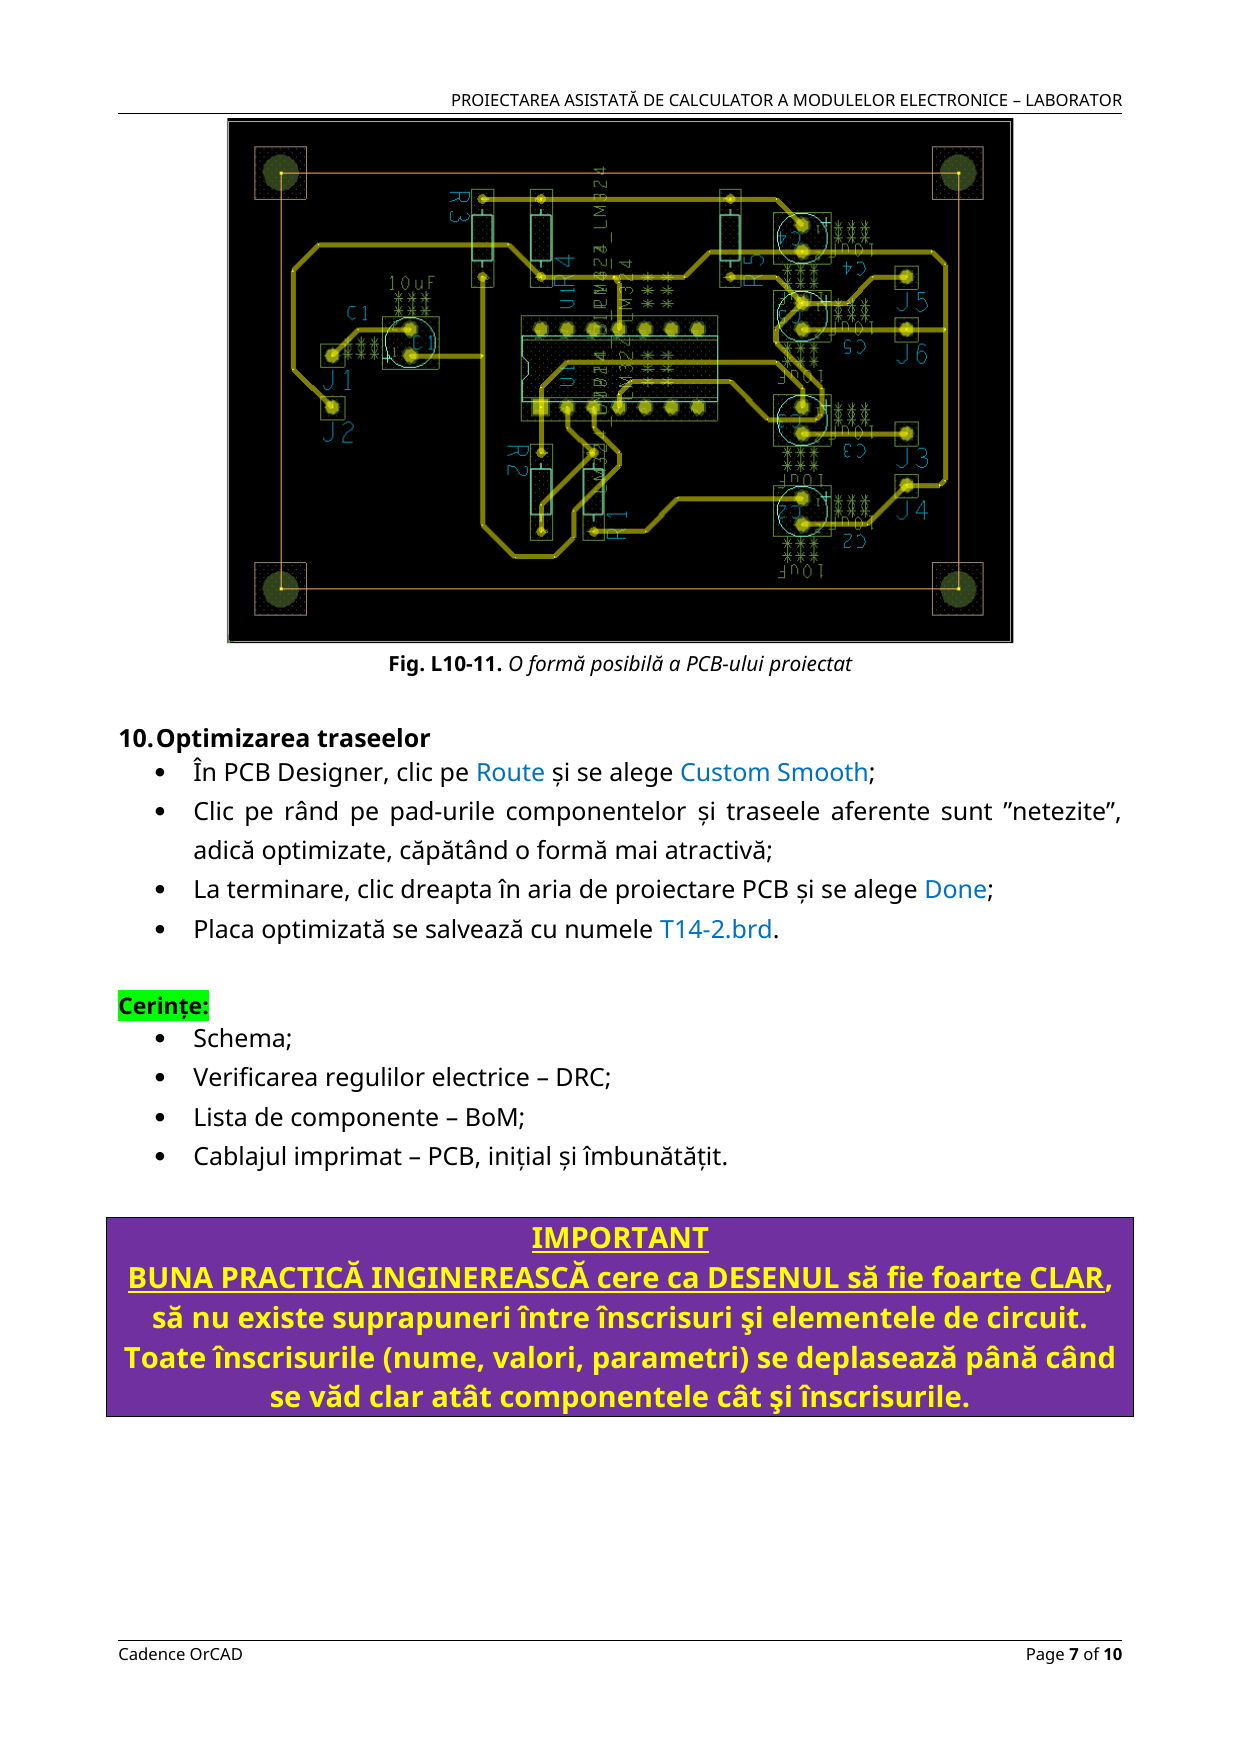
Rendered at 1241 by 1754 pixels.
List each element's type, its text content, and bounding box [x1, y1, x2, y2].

text Cerințe: [118, 990, 1122, 1021]
list Optimizarea traseelor [118, 721, 1122, 755]
list Lista de componente – BoM; [156, 1099, 1122, 1133]
list În PCB Designer, clic pe Route și se alege Custom Smooth; [156, 755, 1122, 789]
list Placa optimizată se salvează cu numele T14-2.brd. [156, 911, 1122, 945]
list La terminare, clic dreapta în aria de proiectare PCB și se alege Done; [156, 872, 1122, 906]
list Cablajul imprimat – PCB, inițial și îmbunătățit. [156, 1138, 1122, 1172]
list Schema; [156, 1021, 1122, 1055]
list Fig. L10-11. O formă posibilă a PCB-ului proiectat [118, 649, 1122, 677]
picture [226, 118, 1014, 644]
table_header IMPORTANT BUNA PRACTICĂ INGINEREASCĂ cere ca DESENUL să fie foarte CLAR, să nu existe suprapuneri între înscrisuri şi elementele de circuit. Toate înscrisurile (nume, valori, parametri) se deplasează până când se văd clar atât componentele cât şi înscrisurile. [107, 1218, 1133, 1416]
list Verificarea regulilor electrice – DRC; [156, 1060, 1122, 1094]
list Clic pe rând pe pad-urile componentelor și traseele aferente sunt ”netezite”, adică optimizate, căpătând o formă mai atractivă; [156, 794, 1122, 867]
